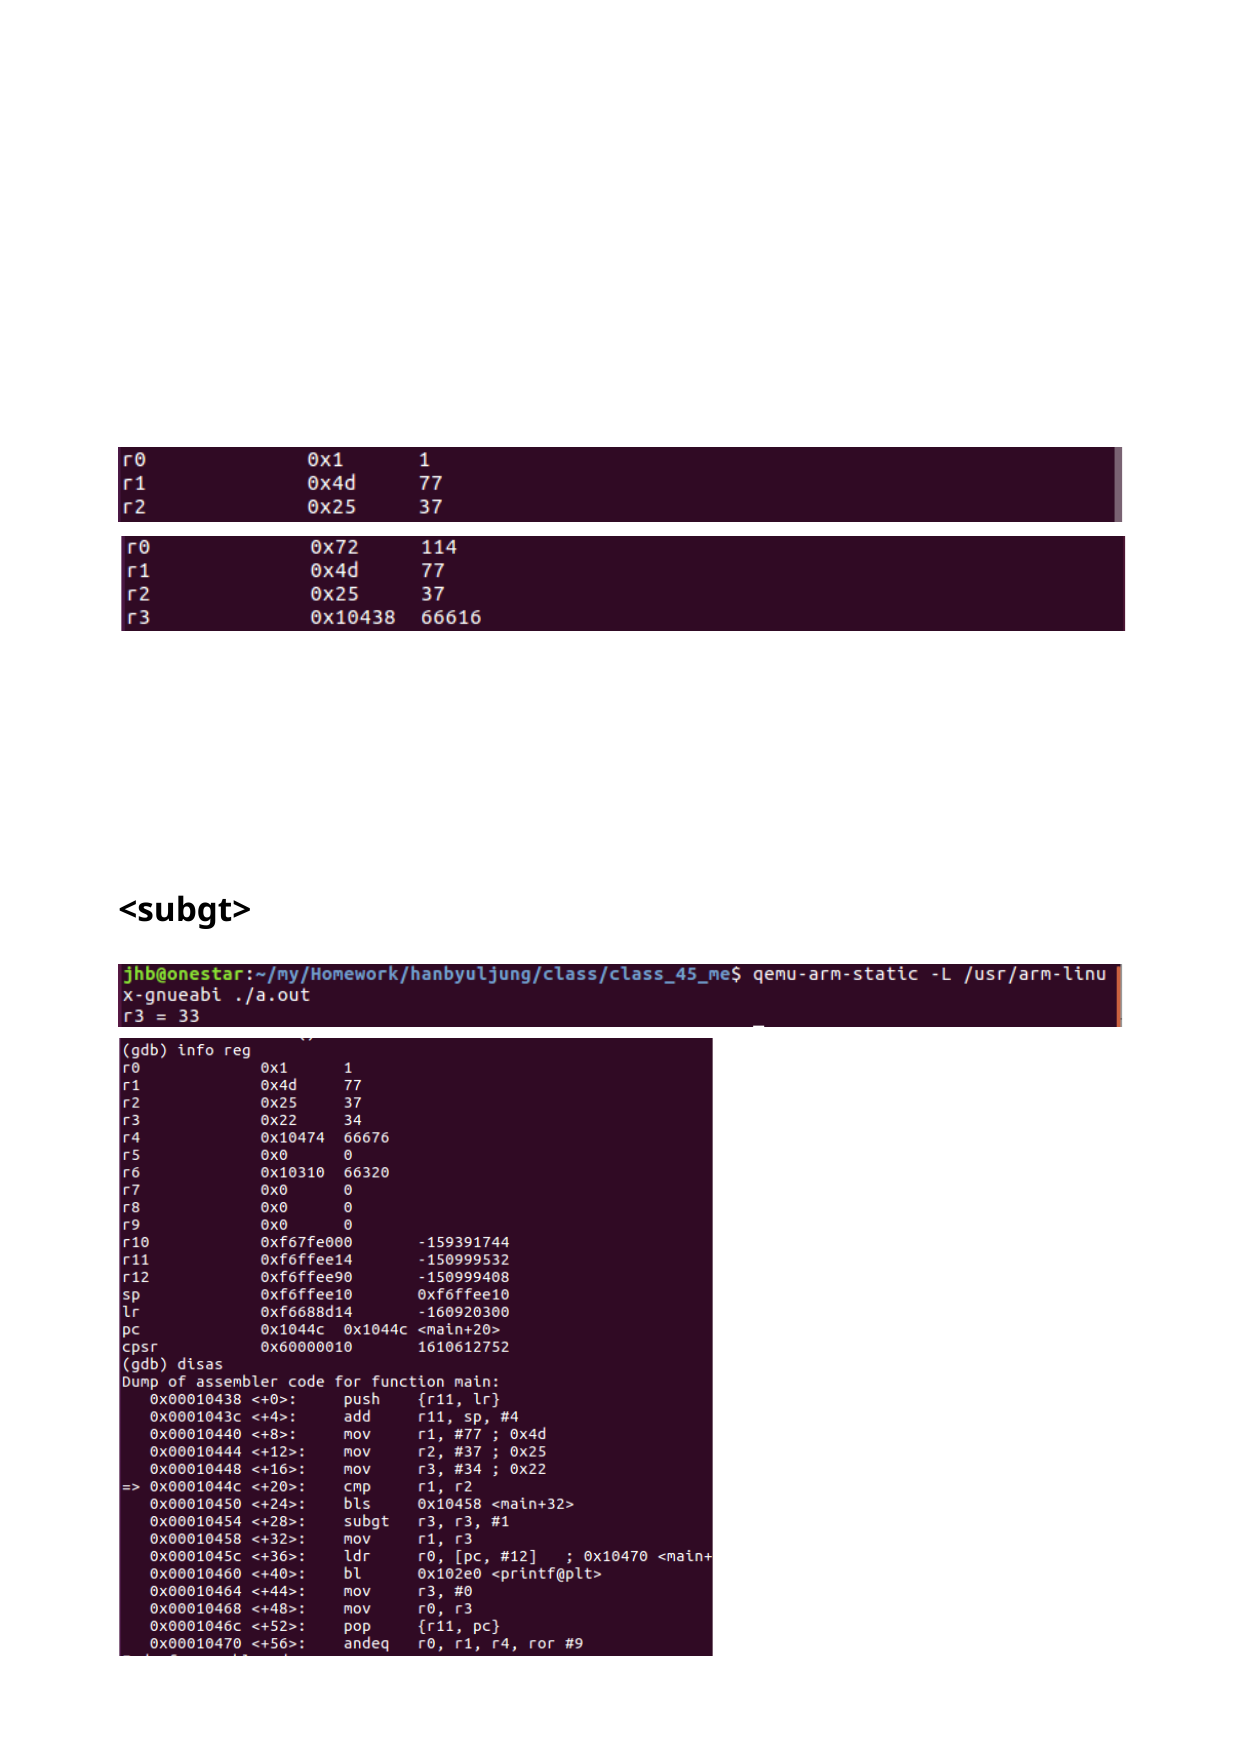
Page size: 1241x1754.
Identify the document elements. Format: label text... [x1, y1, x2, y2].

picture [119, 1038, 713, 1656]
picture [118, 447, 1123, 522]
picture [121, 536, 1126, 631]
text <subgt> [118, 886, 1122, 931]
picture [118, 964, 1123, 1027]
